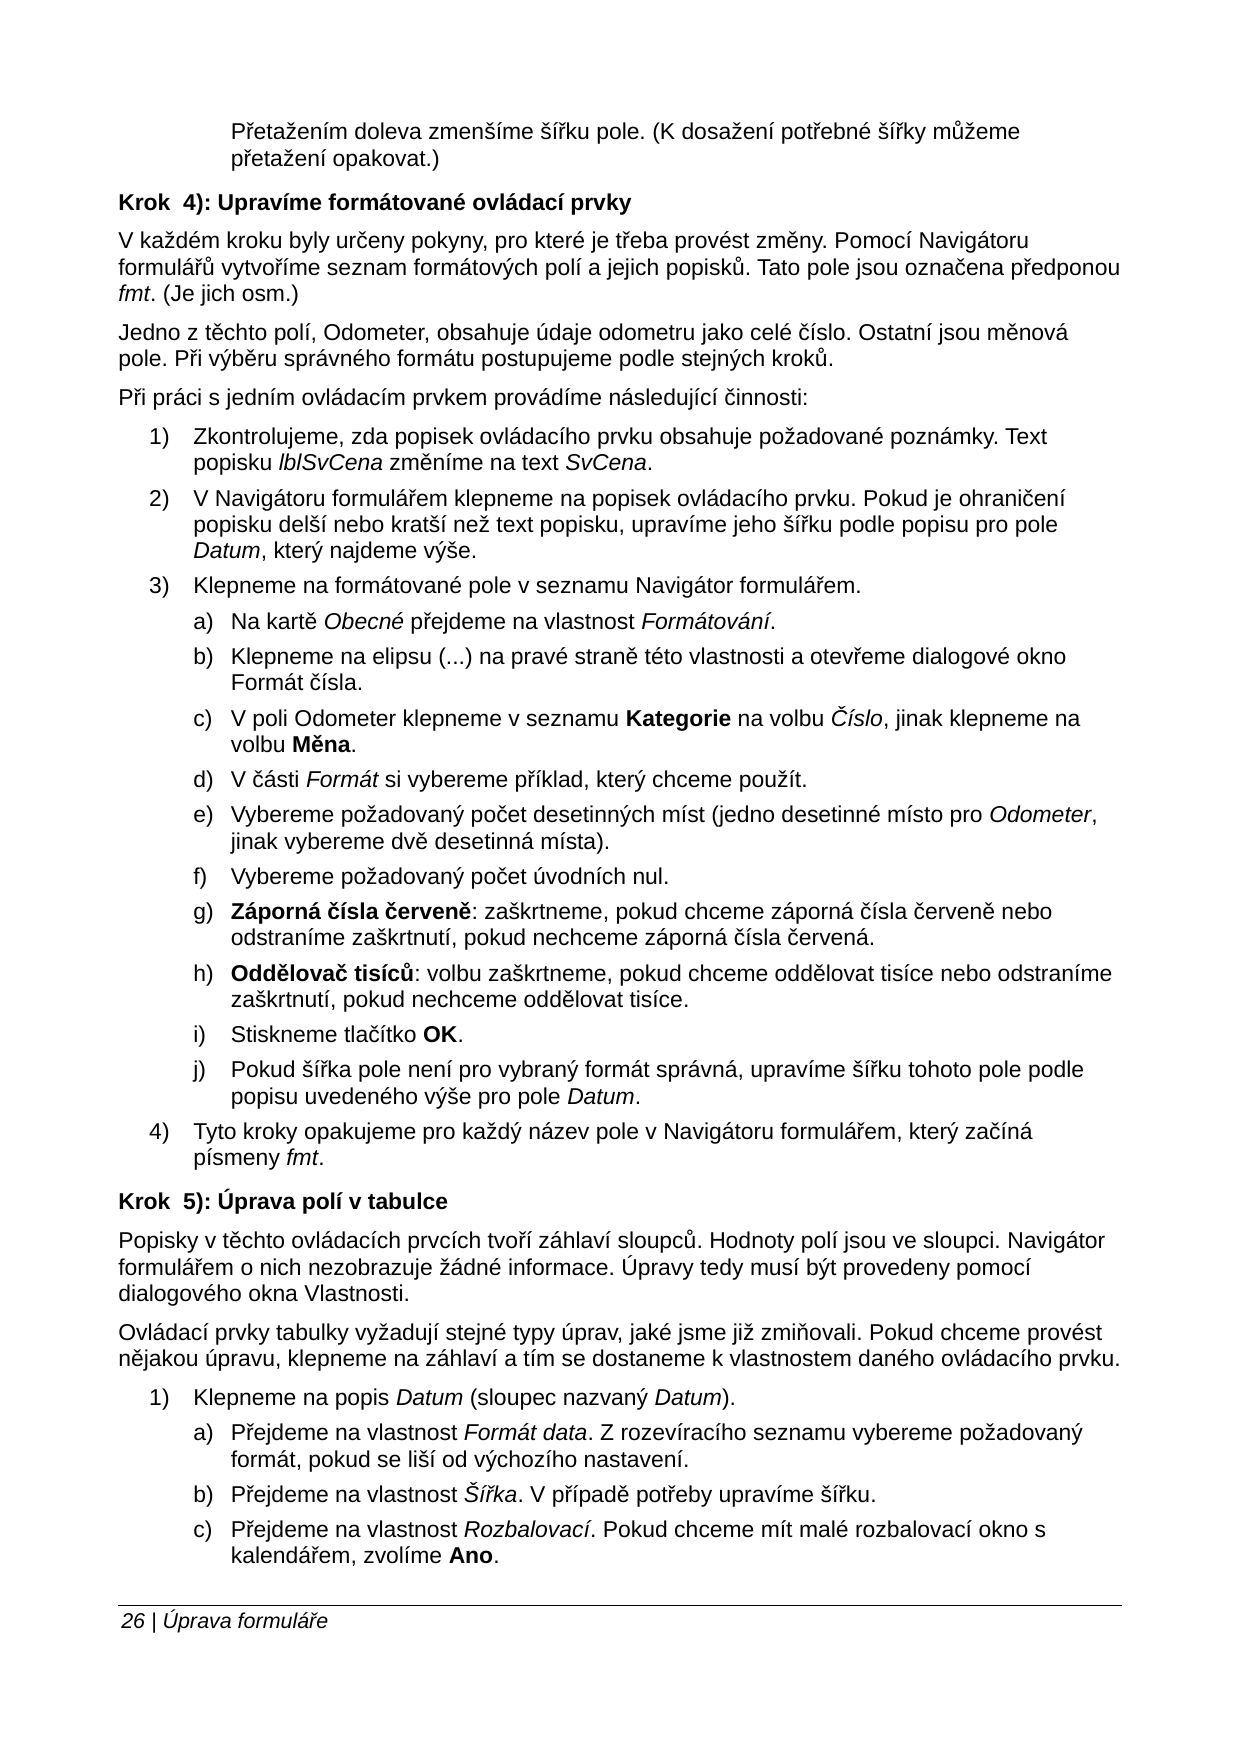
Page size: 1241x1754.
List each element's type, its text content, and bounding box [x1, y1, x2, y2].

list Klepneme na elipsu (...) na pravé straně této vlastnosti a otevřeme dialogové okno Formát čísla. [193, 643, 1122, 696]
list Stiskneme tlačítko OK. [193, 1021, 1122, 1047]
text Při práci s jedním ovládacím prvkem provádíme následující činnosti: [118, 384, 1122, 411]
list Přejdeme na vlastnost Šířka. V případě potřeby upravíme šířku. [193, 1481, 1122, 1507]
list Oddělovač tisíců: volbu zaškrtneme, pokud chceme oddělovat tisíce nebo odstraníme zaškrtnutí, pokud nechceme oddělovat tisíce. [193, 959, 1122, 1012]
list V části Formát si vybereme příklad, který chceme použít. [193, 766, 1122, 792]
list Přejdeme na vlastnost Rozbalovací. Pokud chceme mít malé rozbalovací okno s kalendářem, zvolíme Ano. [193, 1516, 1122, 1569]
list Zkontrolujeme, zda popisek ovládacího prvku obsahuje požadované poznámky. Text popisku lblSvCena změníme na text SvCena. [169, 423, 1122, 476]
text Krok 5: Úprava polí v tabulce [118, 1188, 1122, 1215]
list Přejdeme na vlastnost Formát data. Z rozevíracího seznamu vybereme požadovaný formát, pokud se liší od výchozího nastavení. [193, 1419, 1122, 1472]
list V Navigátoru formulářem klepneme na popisek ovládacího prvku. Pokud je ohraničení popisku delší nebo kratší než text popisku, upravíme jeho šířku podle popisu pro pole Datum, který najdeme výše. [169, 484, 1122, 564]
list Záporná čísla červeně: zaškrtneme, pokud chceme záporná čísla červeně nebo odstraníme zaškrtnutí, pokud nechceme záporná čísla červená. [193, 898, 1122, 951]
list Na kartě Obecné přejdeme na vlastnost Formátování. [193, 608, 1122, 634]
text Jedno z těchto polí, Odometer, obsahuje údaje odometru jako celé číslo. Ostatní jsou měnová pole. Při výběru správného formátu postupujeme podle stejných kroků. [118, 319, 1122, 372]
text Ovládací prvky tabulky vyžadují stejné typy úprav, jaké jsme již zmiňovali. Pokud chceme provést nějakou úpravu, klepneme na záhlaví a tím se dostaneme k vlastnostem daného ovládacího prvku. [118, 1319, 1122, 1371]
text Popisky v těchto ovládacích prvcích tvoří záhlaví sloupců. Hodnoty polí jsou ve sloupci. Navigátor formulářem o nich nezobrazuje žádné informace. Úpravy tedy musí být provedeny pomocí dialogového okna Vlastnosti. [118, 1227, 1122, 1306]
list Přetažením doleva zmenšíme šířku pole. (K dosažení potřebné šířky můžeme přetažení opakovat.) [193, 118, 1122, 171]
list Vybereme požadovaný počet úvodních nul. [193, 863, 1122, 889]
list Klepneme na formátované pole v seznamu Navigátor formulářem. [169, 572, 1122, 599]
list Tyto kroky opakujeme pro každý název pole v Navigátoru formulářem, který začíná písmeny fmt. [169, 1118, 1122, 1171]
text Krok 4: Upravíme formátované ovládací prvky [118, 188, 1122, 215]
list Pokud šířka pole není pro vybraný formát správná, upravíme šířku tohoto pole podle popisu uvedeného výše pro pole Datum. [193, 1056, 1122, 1109]
list Klepneme na popis Datum (sloupec nazvaný Datum). [169, 1384, 1122, 1410]
list V poli Odometer klepneme v seznamu Kategorie na volbu Číslo, jinak klepneme na volbu Měna. [193, 704, 1122, 757]
text V každém kroku byly určeny pokyny, pro které je třeba provést změny. Pomocí Navigátoru formulářů vytvoříme seznam formátových polí a jejich popisků. Tato pole jsou označena předponou fmt. (Je jich osm.) [118, 227, 1122, 306]
list Vybereme požadovaný počet desetinných míst (jedno desetinné místo pro Odometer, jinak vybereme dvě desetinná místa). [193, 801, 1122, 854]
